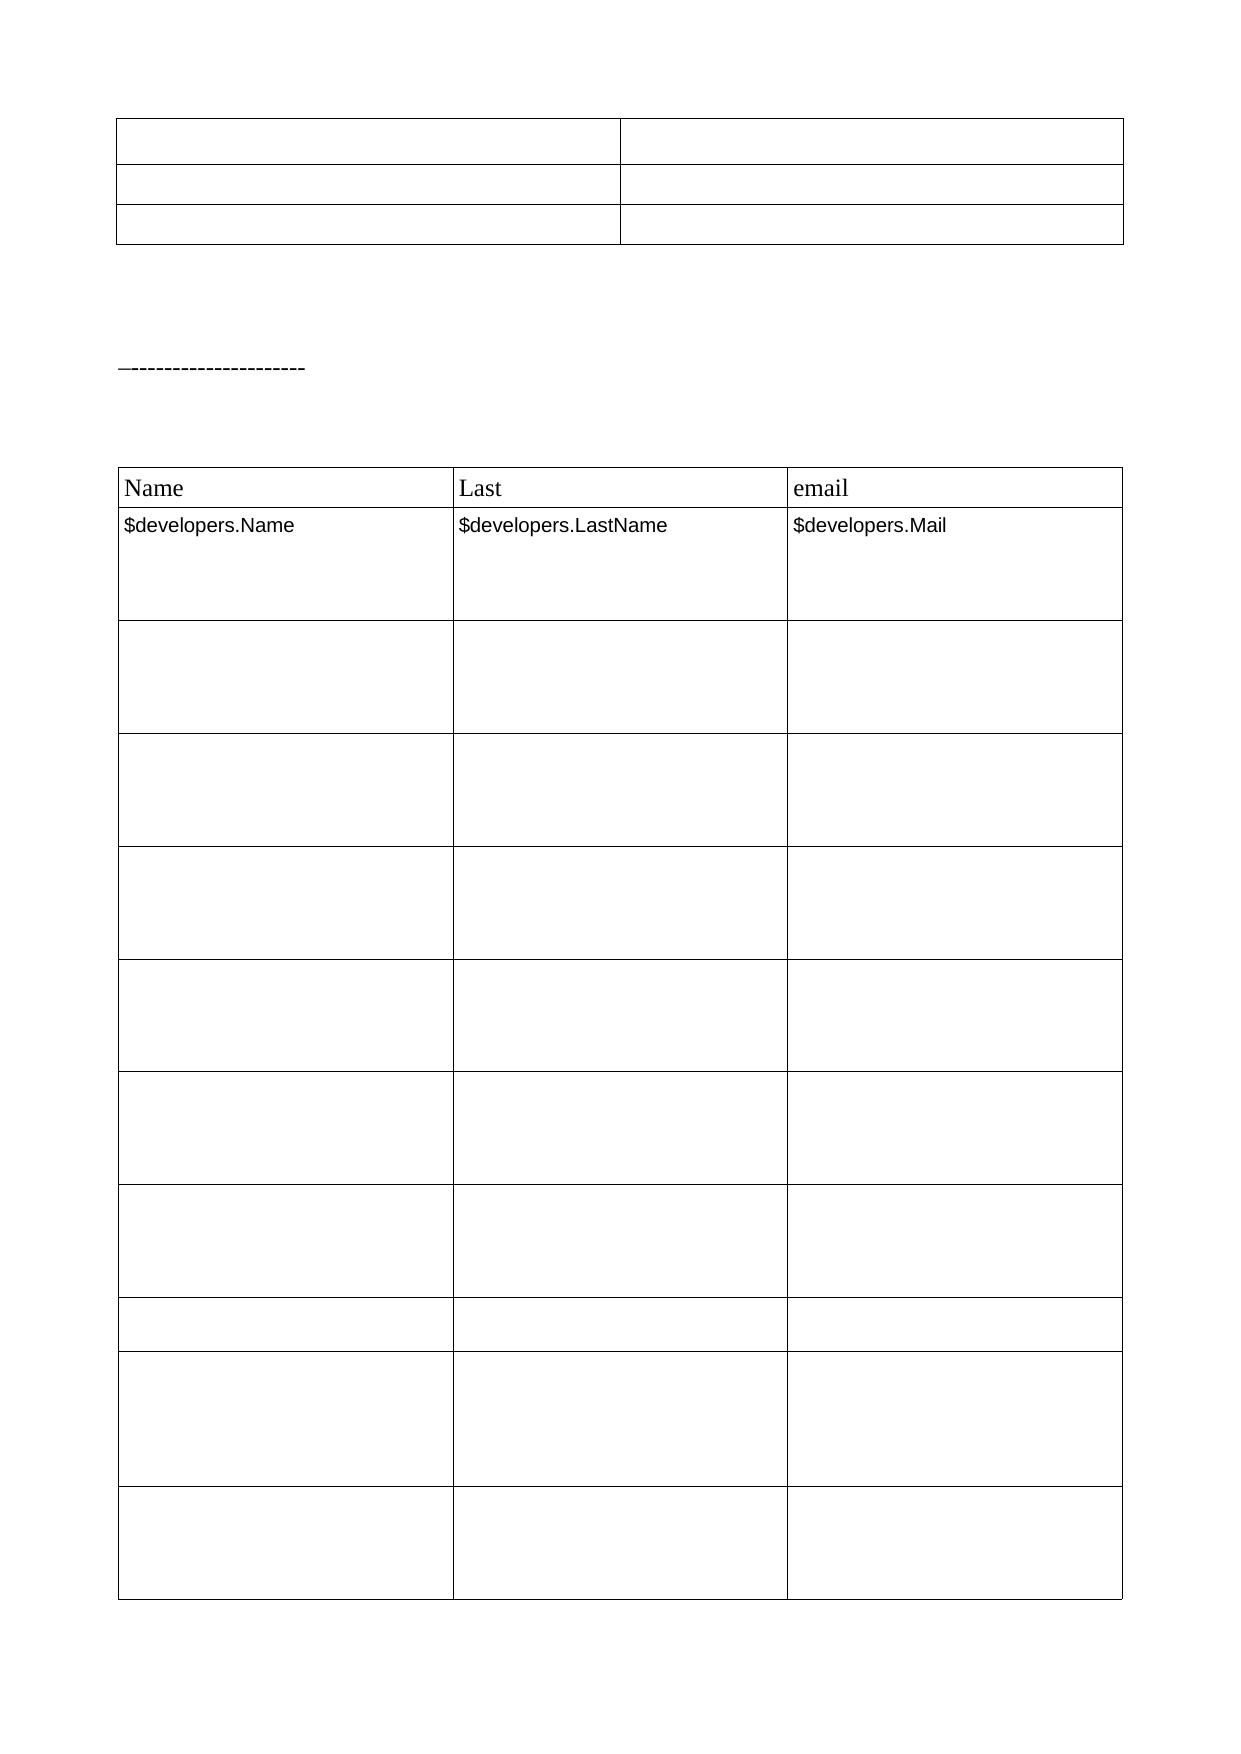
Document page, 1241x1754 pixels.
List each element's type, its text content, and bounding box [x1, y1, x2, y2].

table_header [117, 119, 620, 164]
table_cell [119, 847, 453, 958]
table_header Last [454, 468, 787, 507]
table_cell [788, 1487, 1122, 1598]
text –--------------------- [118, 352, 1122, 381]
table_cell $developers.Mail [788, 508, 1122, 620]
table_cell [788, 734, 1122, 846]
table_cell [117, 165, 620, 204]
table_header [621, 119, 1123, 164]
table_cell [788, 1298, 1122, 1351]
table_cell [117, 205, 620, 244]
table_cell [454, 960, 787, 1071]
table_cell [454, 734, 787, 846]
table_cell [788, 1072, 1122, 1184]
table_cell [119, 1487, 453, 1598]
table_cell [454, 1298, 787, 1351]
table_cell [454, 1072, 787, 1184]
table_cell [119, 1185, 453, 1297]
table_cell [788, 621, 1122, 733]
table_cell $developers.LastName [454, 508, 787, 620]
table_header email [788, 468, 1122, 507]
table_cell [454, 1352, 787, 1486]
table_cell [119, 1352, 453, 1486]
table_cell [621, 165, 1123, 204]
table_cell [788, 960, 1122, 1071]
table_cell [119, 960, 453, 1071]
table_cell [454, 847, 787, 958]
table_cell [119, 1298, 453, 1351]
table_cell [119, 1072, 453, 1184]
table_cell [119, 734, 453, 846]
table_cell [788, 847, 1122, 958]
table_cell [621, 205, 1123, 244]
table_cell [454, 1185, 787, 1297]
table_cell [454, 621, 787, 733]
table_header Name [119, 468, 453, 507]
table_cell [454, 1487, 787, 1598]
table_cell [788, 1352, 1122, 1486]
table_cell $developers.Name [119, 508, 453, 620]
table_cell [788, 1185, 1122, 1297]
table_cell [119, 621, 453, 733]
